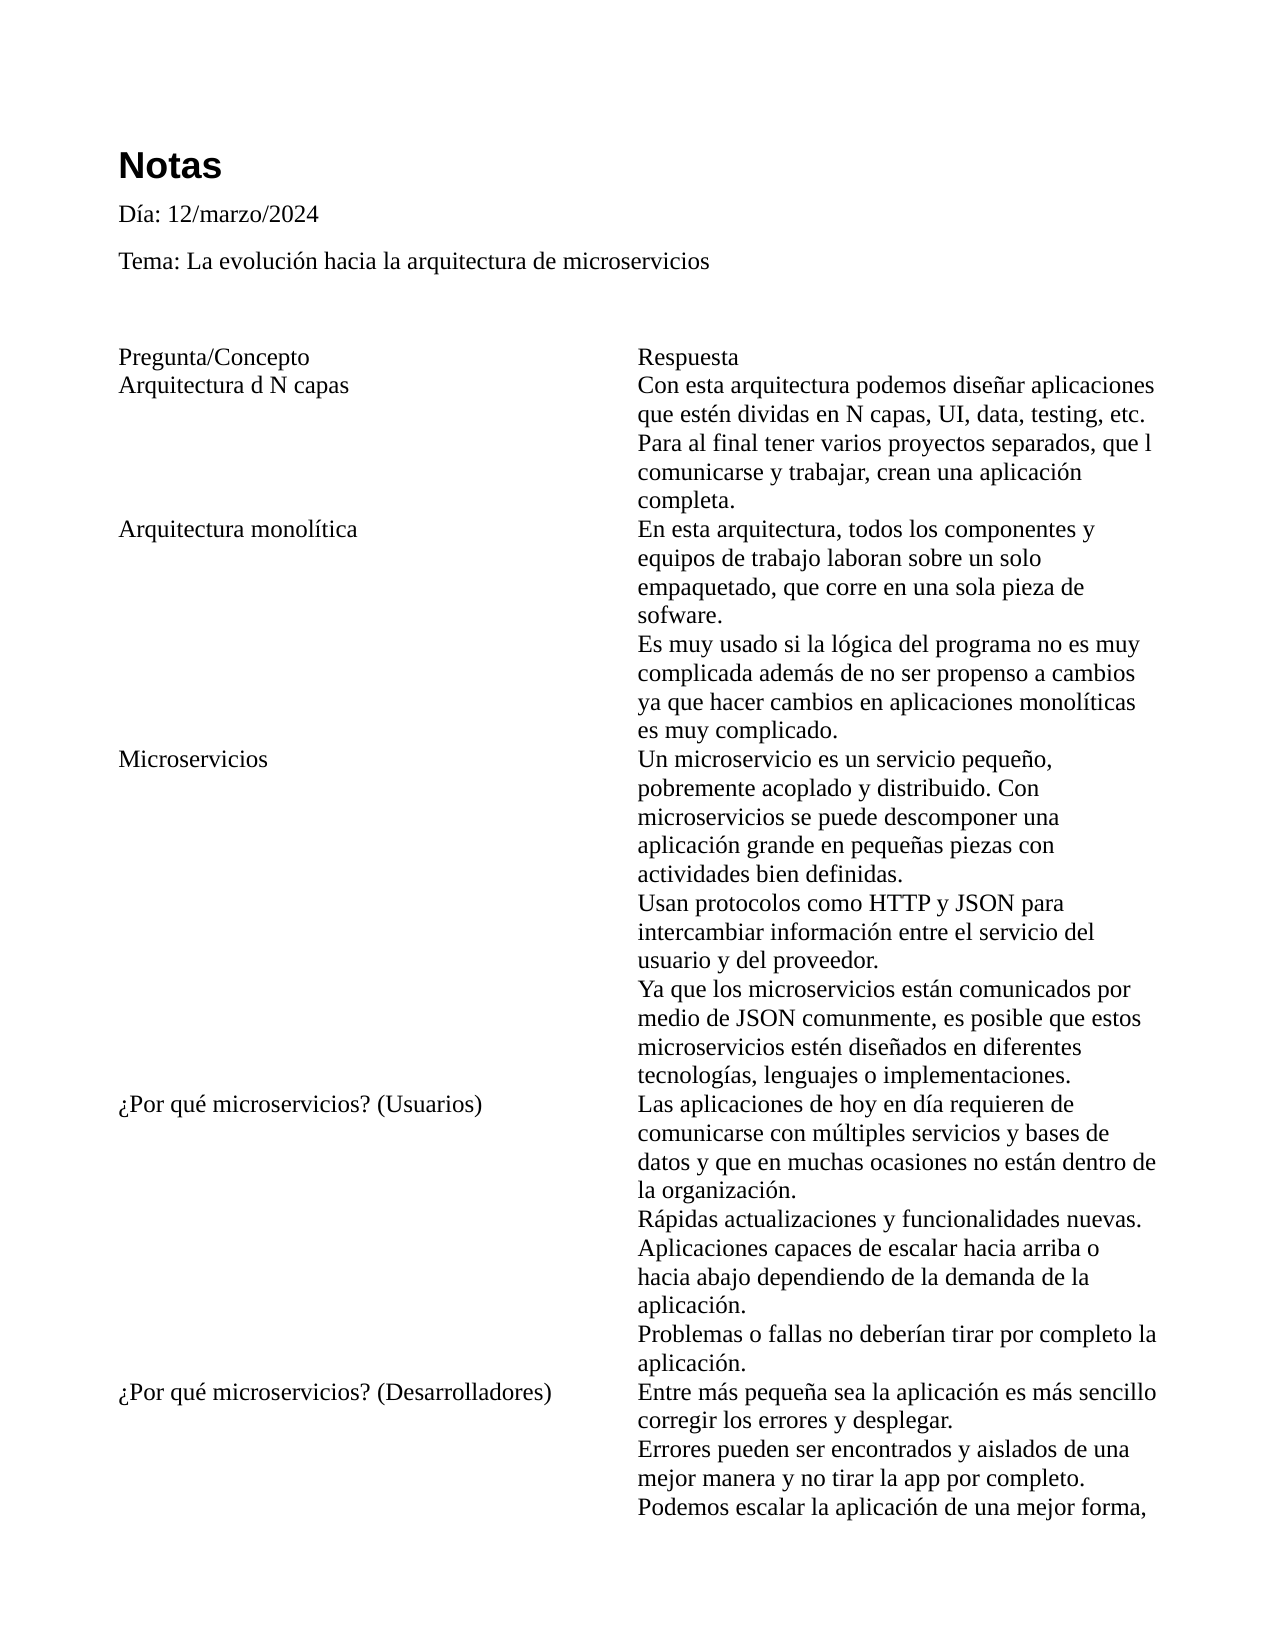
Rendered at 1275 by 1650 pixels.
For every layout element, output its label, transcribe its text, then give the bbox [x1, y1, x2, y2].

table_cell Con esta arquitectura podemos diseñar aplicaciones que estén dividas en N capas, UI, data, testing, etc. Para al final tener varios proyectos separados, que l comunicarse y trabajar, crean una aplicación completa. [638, 370, 1157, 514]
table_cell Arquitectura d N capas [118, 370, 637, 514]
table_cell En esta arquitectura, todos los componentes y equipos de trabajo laboran sobre un solo empaquetado, que corre en una sola pieza de sofware. Es muy usado si la lógica del programa no es muy complicada además de no ser propenso a cambios ya que hacer cambios en aplicaciones monolíticas es muy complicado. [638, 514, 1157, 744]
table_cell Un microservicio es un servicio pequeño, pobremente acoplado y distribuido. Con microservicios se puede descomponer una aplicación grande en pequeñas piezas con actividades bien definidas. Usan protocolos como HTTP y JSON para intercambiar información entre el servicio del usuario y del proveedor. Ya que los microservicios están comunicados por medio de JSON comunmente, es posible que estos microservicios estén diseñados en diferentes tecnologías, lenguajes o implementaciones. [638, 744, 1157, 1089]
text Día: 12/marzo/2024 [118, 199, 1157, 227]
table_cell ¿Por qué microservicios? (Usuarios) [118, 1089, 637, 1377]
table_cell Entre más pequeña sea la aplicación es más sencillo corregir los errores y desplegar. Errores pueden ser encontrados y aislados de una mejor manera y no tirar la app por completo. Podemos escalar la aplicación de una mejor forma, [638, 1377, 1157, 1520]
subtitle Notas [118, 143, 1157, 186]
table_cell Las aplicaciones de hoy en día requieren de comunicarse con múltiples servicios y bases de datos y que en muchas ocasiones no están dentro de la organización. Rápidas actualizaciones y funcionalidades nuevas. Aplicaciones capaces de escalar hacia arriba o hacia abajo dependiendo de la demanda de la aplicación. Problemas o fallas no deberían tirar por completo la aplicación. [638, 1089, 1157, 1377]
text Tema: La evolución hacia la arquitectura de microservicios [118, 246, 1157, 275]
table_cell Microservicios [118, 744, 637, 1089]
table_cell ¿Por qué microservicios? (Desarrolladores) [118, 1377, 637, 1520]
table_header Respuesta [638, 342, 1157, 370]
table_cell Arquitectura monolítica [118, 514, 637, 744]
table_header Pregunta/Concepto [118, 342, 637, 370]
